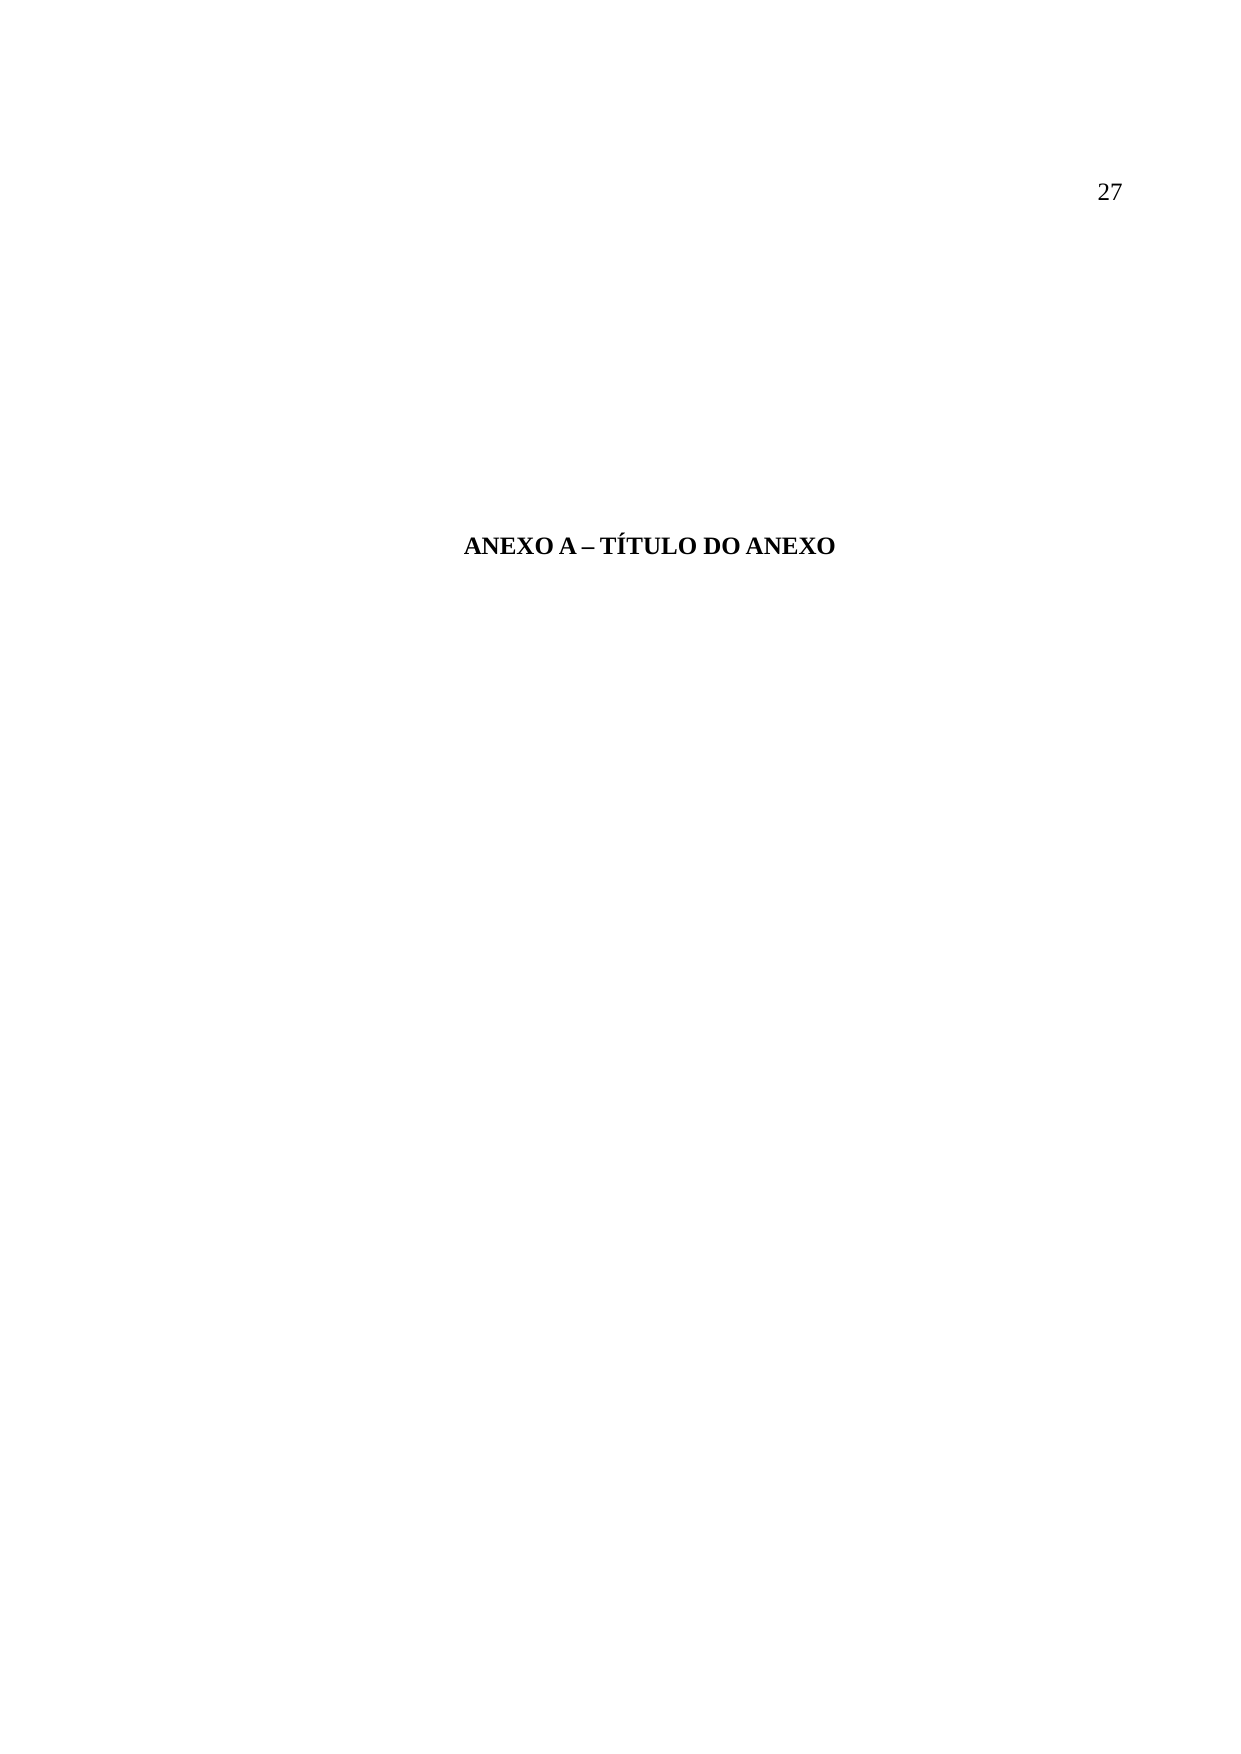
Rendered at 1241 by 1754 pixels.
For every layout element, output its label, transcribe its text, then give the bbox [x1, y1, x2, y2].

text ANEXO A – TÍTULO DO ANEXO [177, 531, 1122, 559]
